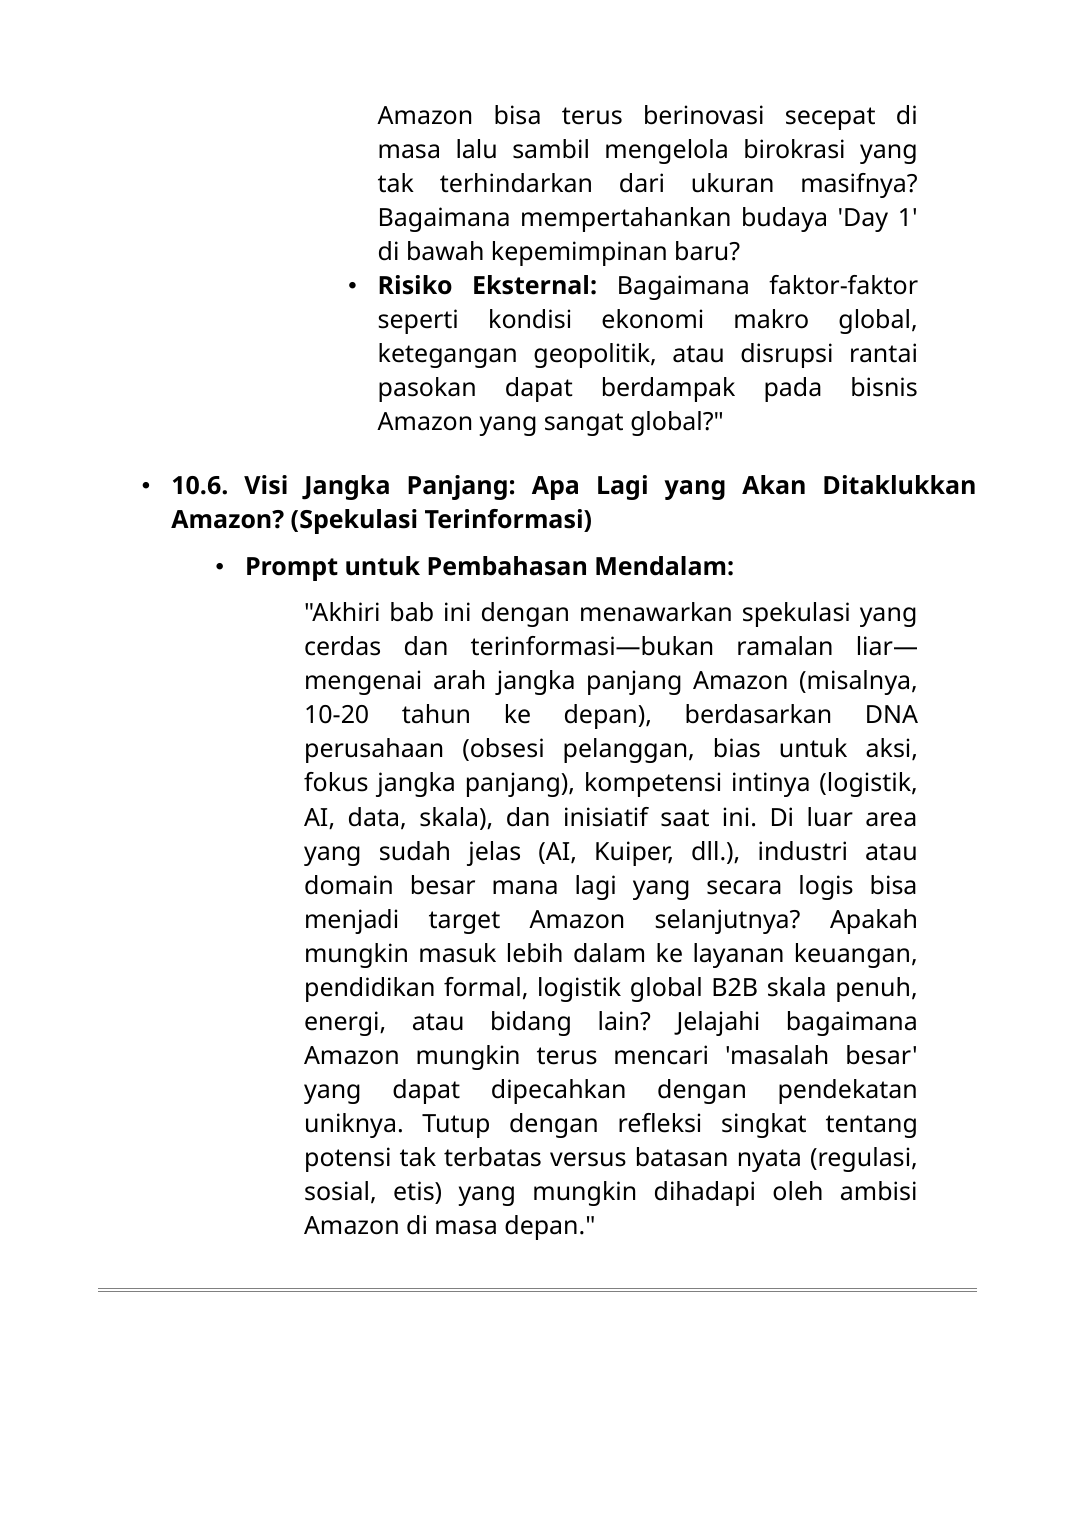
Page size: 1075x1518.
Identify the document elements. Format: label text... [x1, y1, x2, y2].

list "Akhiri bab ini dengan menawarkan spekulasi yang cerdas dan terinformasi—bukan ramalan liar—mengenai arah jangka panjang Amazon (misalnya, 10-20 tahun ke depan), berdasarkan DNA perusahaan (obsesi pelanggan, bias untuk aksi, fokus jangka panjang), kompetensi intinya (logistik, AI, data, skala), dan inisiatif saat ini. Di luar area yang sudah jelas (AI, Kuiper, dll.), industri atau domain besar mana lagi yang secara logis bisa menjadi target Amazon selanjutnya? Apakah mungkin masuk lebih dalam ke layanan keuangan, pendidikan formal, logistik global B2B skala penuh, energi, atau bidang lain? Jelajahi bagaimana Amazon mungkin terus mencari 'masalah besar' yang dapat dipecahkan dengan pendekatan uniknya. Tutup dengan refleksi singkat tentang potensi tak terbatas versus batasan nyata (regulasi, sosial, etis) yang mungkin dihadapi oleh ambisi Amazon di masa depan." [274, 595, 918, 1242]
list Risiko Eksternal: Bagaimana faktor-faktor seperti kondisi ekonomi makro global, ketegangan geopolitik, atau disrupsi rantai pasokan dapat berdampak pada bisnis Amazon yang sangat global?" [348, 268, 918, 438]
list Amazon bisa terus berinovasi secepat di masa lalu sambil mengelola birokrasi yang tak terhindarkan dari ukuran masifnya? Bagaimana mempertahankan budaya 'Day 1' di bawah kepemimpinan baru? [348, 97, 918, 268]
list Prompt untuk Pembahasan Mendalam: [215, 548, 977, 582]
list 10.6. Visi Jangka Panjang: Apa Lagi yang Akan Ditaklukkan Amazon? (Spekulasi Terinformasi) [142, 468, 977, 536]
